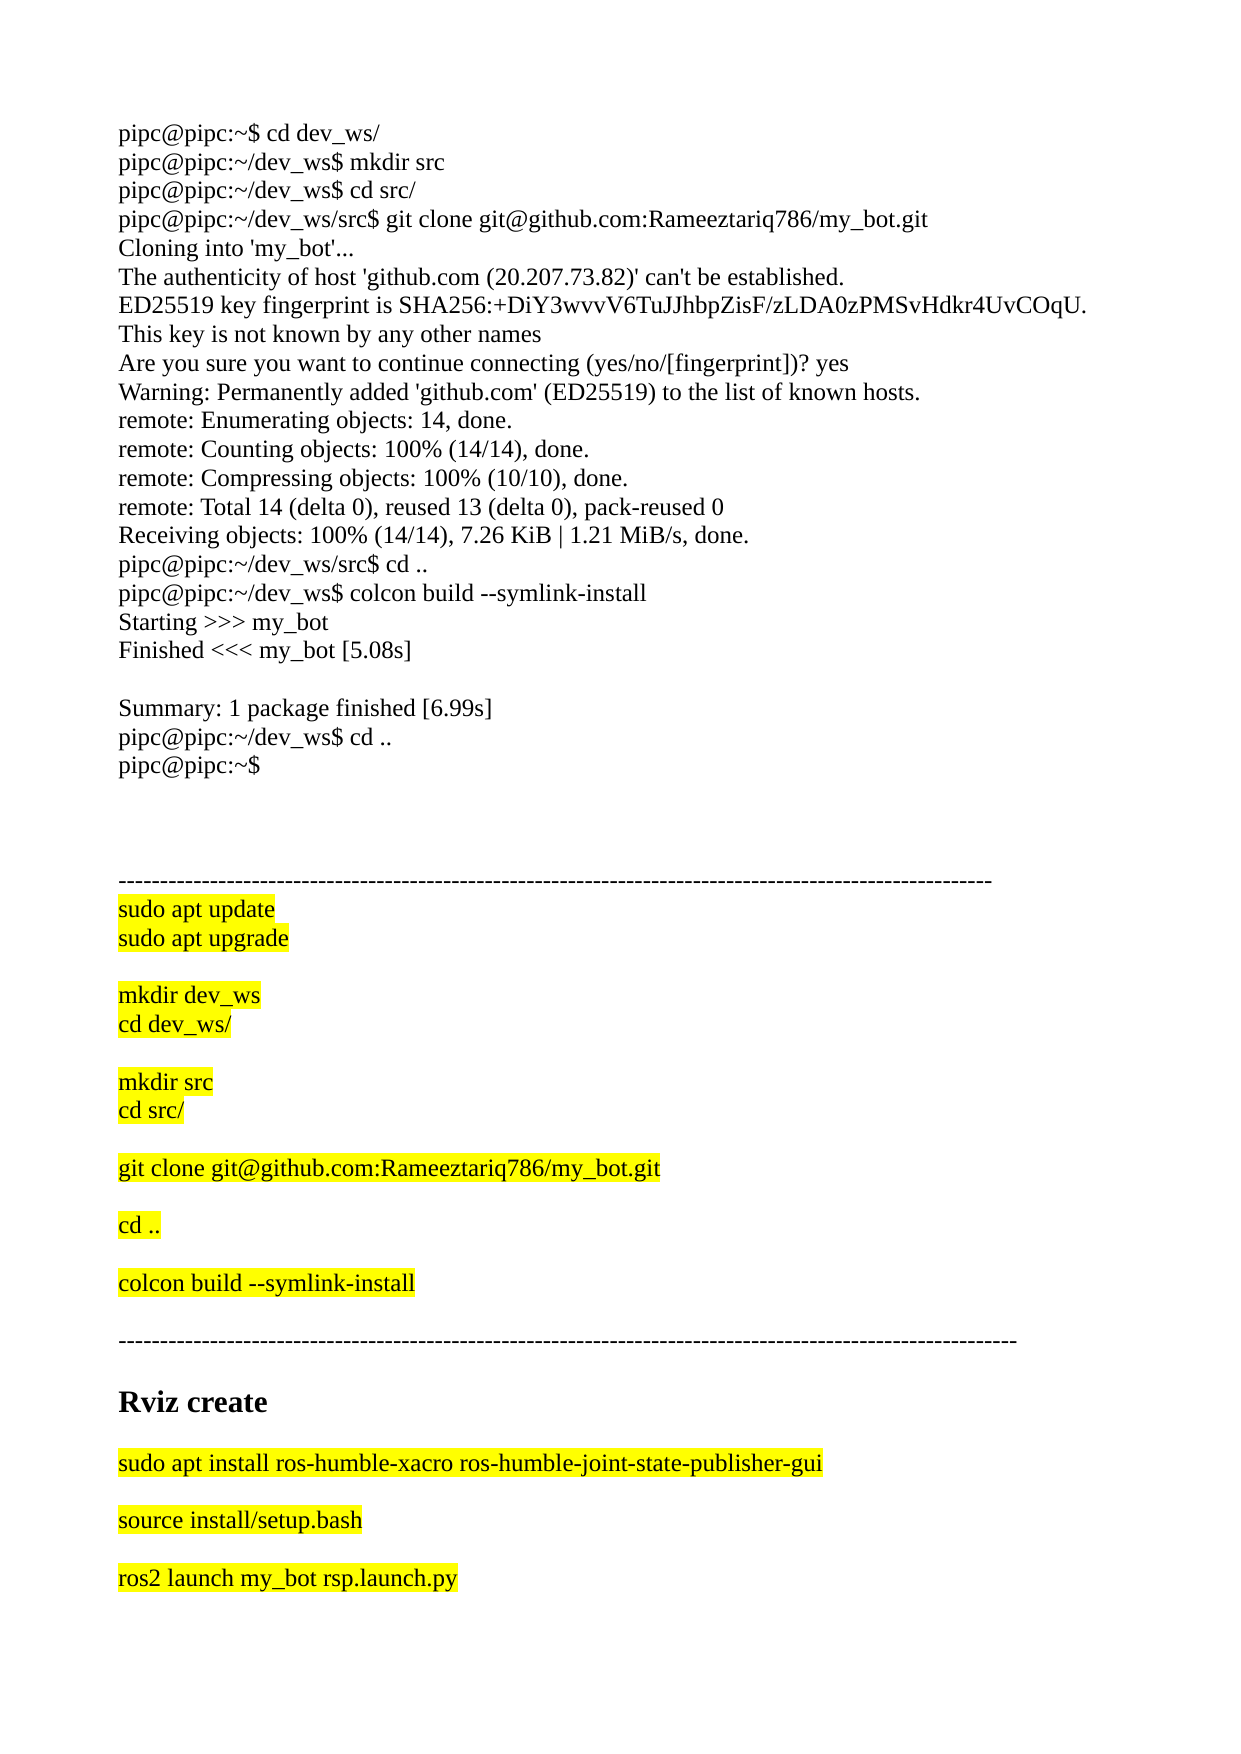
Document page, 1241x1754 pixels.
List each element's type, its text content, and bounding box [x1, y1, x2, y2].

text cd dev_ws/ [118, 1009, 1122, 1038]
text Cloning into 'my_bot'... [118, 233, 1122, 262]
text pipc@pipc:~/dev_ws/src$ git clone git@github.com:Rameeztariq786/my_bot.git [118, 204, 1122, 233]
text pipc@pipc:~$ cd dev_ws/ [118, 118, 1122, 147]
text sudo apt install ros-humble-xacro ros-humble-joint-state-publisher-gui [118, 1448, 1122, 1477]
text colcon build --symlink-install [118, 1268, 1122, 1297]
text The authenticity of host 'github.com (20.207.73.82)' can't be established. [118, 262, 1122, 291]
text This key is not known by any other names [118, 319, 1122, 348]
text --------------------------------------------------------------------------------------------------------- [118, 866, 1122, 894]
text pipc@pipc:~/dev_ws$ colcon build --symlink-install [118, 578, 1122, 607]
text git clone git@github.com:Rameeztariq786/my_bot.git [118, 1153, 1122, 1182]
text sudo apt upgrade [118, 923, 1122, 952]
text pipc@pipc:~/dev_ws$ cd src/ [118, 176, 1122, 204]
text Finished <<< my_bot [5.08s] [118, 636, 1122, 664]
text pipc@pipc:~$ [118, 751, 1122, 779]
text source install/setup.bash [118, 1505, 1122, 1534]
text remote: Enumerating objects: 14, done. [118, 406, 1122, 434]
text Starting >>> my_bot [118, 607, 1122, 636]
text sudo apt update [118, 894, 1122, 923]
text ros2 launch my_bot rsp.launch.py [118, 1563, 1122, 1592]
text pipc@pipc:~/dev_ws$ cd .. [118, 722, 1122, 751]
text Warning: Permanently added 'github.com' (ED25519) to the list of known hosts. [118, 377, 1122, 406]
text remote: Counting objects: 100% (14/14), done. [118, 434, 1122, 463]
text Receiving objects: 100% (14/14), 7.26 KiB | 1.21 MiB/s, done. [118, 521, 1122, 549]
text pipc@pipc:~/dev_ws/src$ cd .. [118, 549, 1122, 578]
text pipc@pipc:~/dev_ws$ mkdir src [118, 147, 1122, 176]
text ------------------------------------------------------------------------------------------------------------ [118, 1326, 1122, 1354]
text remote: Compressing objects: 100% (10/10), done. [118, 463, 1122, 492]
text Are you sure you want to continue connecting (yes/no/[fingerprint])? yes [118, 348, 1122, 377]
text mkdir src [118, 1067, 1122, 1096]
text cd src/ [118, 1096, 1122, 1124]
text ED25519 key fingerprint is SHA256:+DiY3wvvV6TuJJhbpZisF/zLDA0zPMSvHdkr4UvCOqU. [118, 291, 1122, 319]
text remote: Total 14 (delta 0), reused 13 (delta 0), pack-reused 0 [118, 492, 1122, 521]
text Rviz create [118, 1383, 1122, 1419]
text cd .. [118, 1211, 1122, 1239]
text mkdir dev_ws [118, 981, 1122, 1009]
text Summary: 1 package finished [6.99s] [118, 693, 1122, 722]
